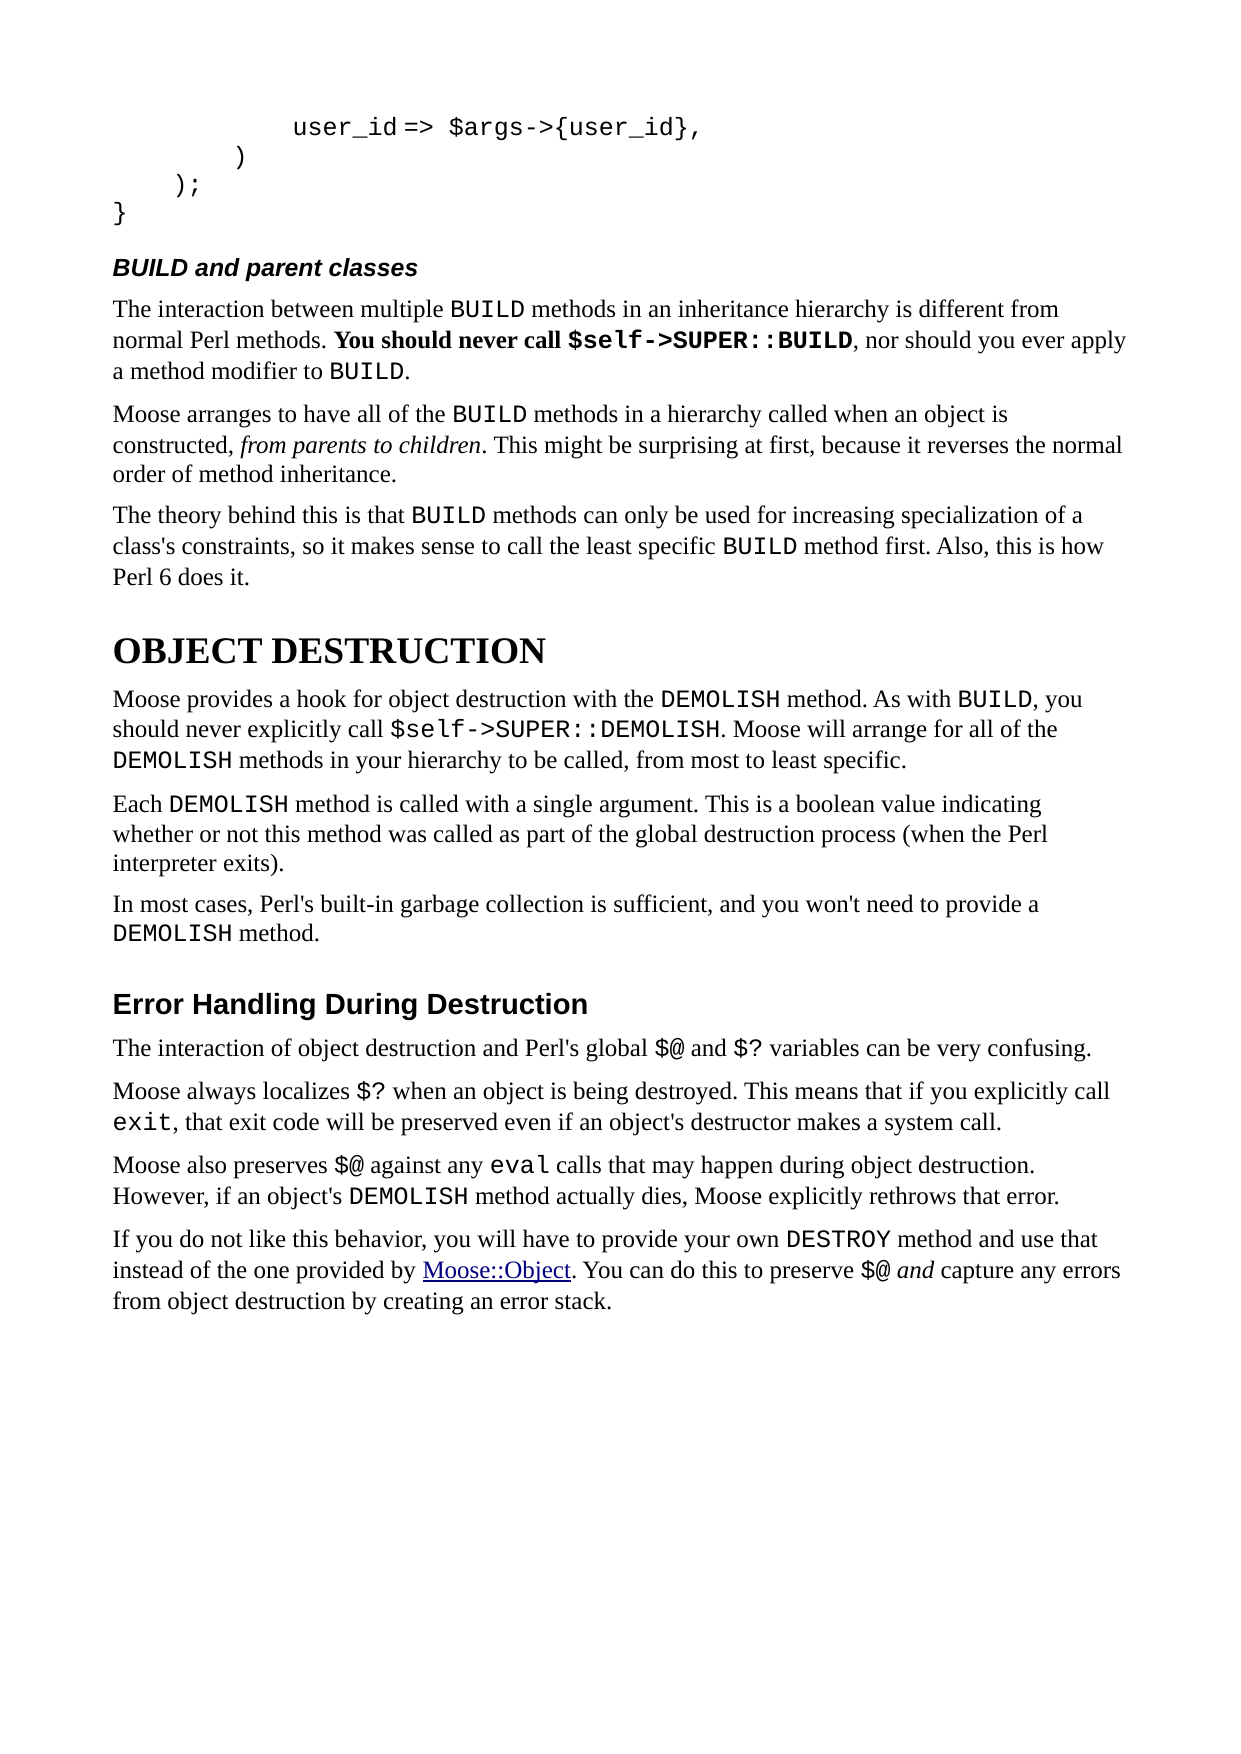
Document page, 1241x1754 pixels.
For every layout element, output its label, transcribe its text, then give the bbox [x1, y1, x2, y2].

text If you do not like this behavior, you will have to provide your own DESTROY method and use that instead of the one provided by Moose::Object. You can do this to preserve $@ and capture any errors from object destruction by creating an error stack. [112, 1224, 1128, 1315]
text Each DEMOLISH method is called with a single argument. This is a boolean value indicating whether or not this method was called as part of the global destruction process (when the Perl interpreter exits). [112, 789, 1128, 877]
text In most cases, Perl's built-in garbage collection is sufficient, and you won't need to provide a DEMOLISH method. [112, 889, 1128, 949]
text Moose arranges to have all of the BUILD methods in a hierarchy called when an object is constructed, from parents to children. This might be surprising at first, because it reverses the normal order of method inheritance. [112, 399, 1128, 488]
text The interaction between multiple BUILD methods in an inheritance hierarchy is different from normal Perl methods. You should never call $self->SUPER::BUILD, nor should you ever apply a method modifier to BUILD. [112, 294, 1128, 387]
text Moose provides a hook for object destruction with the DEMOLISH method. As with BUILD, you should never explicitly call $self->SUPER::DEMOLISH. Moose will arrange for all of the DEMOLISH methods in your hierarchy to be called, from most to least specific. [112, 684, 1128, 776]
subtitle Error Handling During Destruction [112, 987, 1128, 1020]
text Moose also preserves $@ against any eval calls that may happen during object destruction. However, if an object's DEMOLISH method actually dies, Moose explicitly rethrows that error. [112, 1150, 1128, 1212]
text The theory behind this is that BUILD methods can only be used for increasing specialization of a class's constraints, so it makes sense to call the least specific BUILD method first. Also, this is how Perl 6 does it. [112, 500, 1128, 591]
subtitle OBJECT DESTRUCTION [112, 628, 1128, 671]
text The interaction of object destruction and Perl's global $@ and $? variables can be very confusing. [112, 1033, 1128, 1063]
subtitle BUILD and parent classes [112, 253, 1128, 282]
text Moose always localizes $? when an object is being destroyed. This means that if you explicitly call exit, that exit code will be preserved even if an object's destructor makes a system call. [112, 1076, 1128, 1138]
table_header user_id => $args->{user_id}, ) ); } [113, 113, 719, 228]
